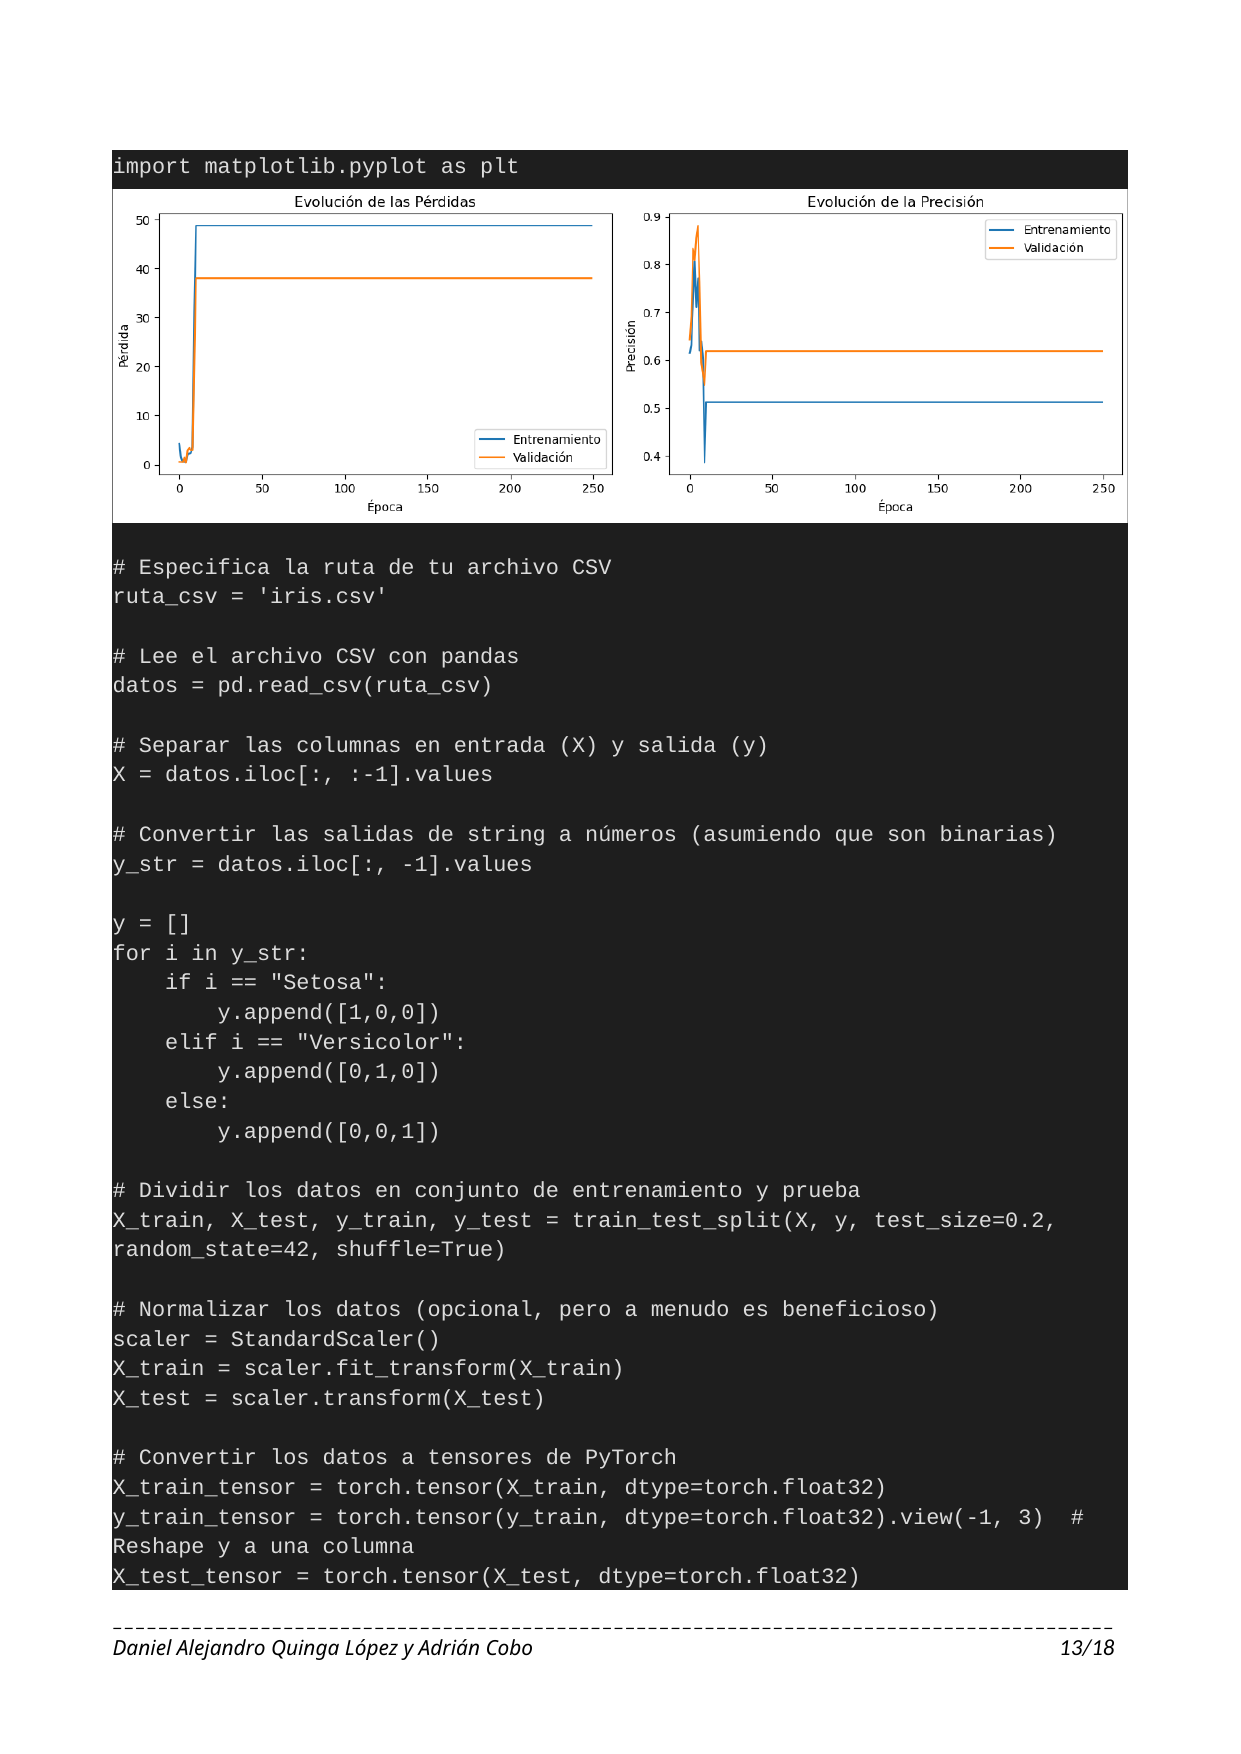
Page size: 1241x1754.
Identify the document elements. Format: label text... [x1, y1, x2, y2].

text # Normalizar los datos (opcional, pero a menudo es beneficioso) [112, 1293, 1128, 1323]
text # Dividir los datos en conjunto de entrenamiento y prueba [112, 1174, 1128, 1204]
text # Lee el archivo CSV con pandas [112, 640, 1128, 670]
text X_test = scaler.transform(X_test) [112, 1382, 1128, 1412]
text y.append([1,0,0]) [112, 996, 1128, 1026]
text # Separar las columnas en entrada (X) y salida (y) [112, 729, 1128, 759]
text import matplotlib.pyplot as plt [112, 150, 1128, 180]
text datos = pd.read_csv(ruta_csv) [112, 670, 1128, 699]
text elif i == "Versicolor": [112, 1026, 1128, 1056]
text y_str = datos.iloc[:, -1].values [112, 848, 1128, 877]
text # Especifica la ruta de tu archivo CSV [112, 551, 1128, 581]
text for i in y_str: [112, 937, 1128, 967]
text # Convertir los datos a tensores de PyTorch [112, 1442, 1128, 1471]
text y = [] [112, 907, 1128, 937]
text X = datos.iloc[:, :-1].values [112, 759, 1128, 788]
picture [112, 189, 1128, 523]
text y_train_tensor = torch.tensor(y_train, dtype=torch.float32).view(-1, 3) # Reshape y a una columna [112, 1501, 1128, 1560]
text X_train_tensor = torch.tensor(X_train, dtype=torch.float32) [112, 1471, 1128, 1501]
text X_train = scaler.fit_transform(X_train) [112, 1352, 1128, 1382]
text ruta_csv = 'iris.csv' [112, 581, 1128, 610]
text X_test_tensor = torch.tensor(X_test, dtype=torch.float32) [112, 1560, 1128, 1590]
text scaler = StandardScaler() [112, 1323, 1128, 1352]
text y.append([0,0,1]) [112, 1115, 1128, 1145]
text y.append([0,1,0]) [112, 1056, 1128, 1085]
text X_train, X_test, y_train, y_test = train_test_split(X, y, test_size=0.2, random_state=42, shuffle=True) [112, 1204, 1128, 1263]
text if i == "Setosa": [112, 967, 1128, 996]
text # Convertir las salidas de string a números (asumiendo que son binarias) [112, 818, 1128, 848]
text else: [112, 1085, 1128, 1115]
